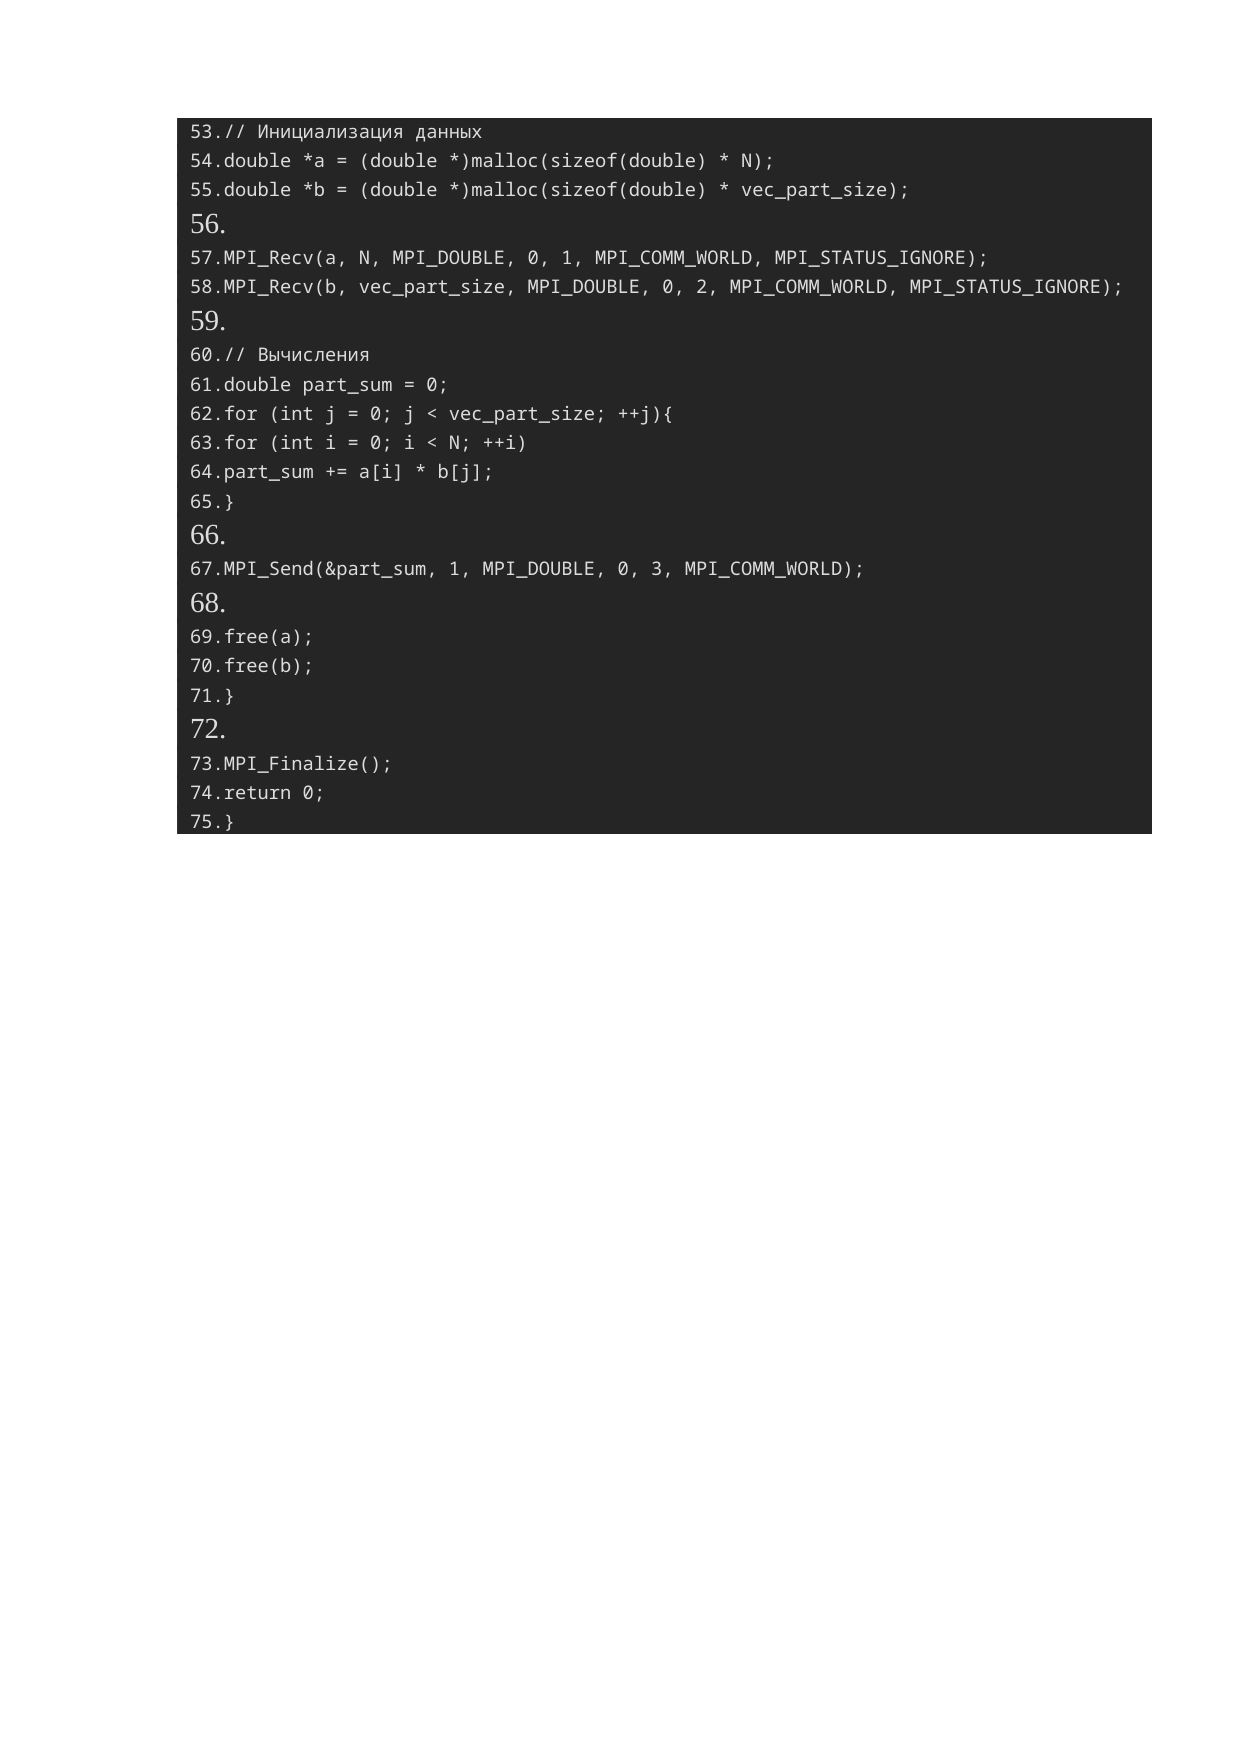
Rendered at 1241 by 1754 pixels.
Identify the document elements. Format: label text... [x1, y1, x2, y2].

list // Вычисления [178, 342, 1152, 367]
list } [177, 808, 1152, 834]
list // Инициализация данных [178, 118, 1152, 144]
list } [178, 682, 1152, 708]
list double *b = (double *)malloc(sizeof(double) * vec_part_size); [178, 177, 1152, 202]
list return 0; [178, 779, 1152, 805]
list free(b); [178, 653, 1152, 678]
list MPI_Send(&part_sum, 1, MPI_DOUBLE, 0, 3, MPI_COMM_WORLD); [178, 556, 1152, 581]
list part_sum += a[i] * b[j]; [178, 459, 1152, 484]
list free(a); [177, 623, 1152, 649]
list double part_sum = 0; [178, 371, 1152, 396]
list MPI_Finalize(); [178, 750, 1152, 775]
list for (int j = 0; j < vec_part_size; ++j){ [178, 400, 1152, 426]
list double *a = (double *)malloc(sizeof(double) * N); [177, 147, 1152, 173]
list for (int i = 0; i < N; ++i) [178, 429, 1152, 455]
list MPI_Recv(a, N, MPI_DOUBLE, 0, 1, MPI_COMM_WORLD, MPI_STATUS_IGNORE); [177, 244, 1152, 270]
list } [178, 488, 1152, 513]
list MPI_Recv(b, vec_part_size, MPI_DOUBLE, 0, 2, MPI_COMM_WORLD, MPI_STATUS_IGNORE); [178, 274, 1152, 299]
